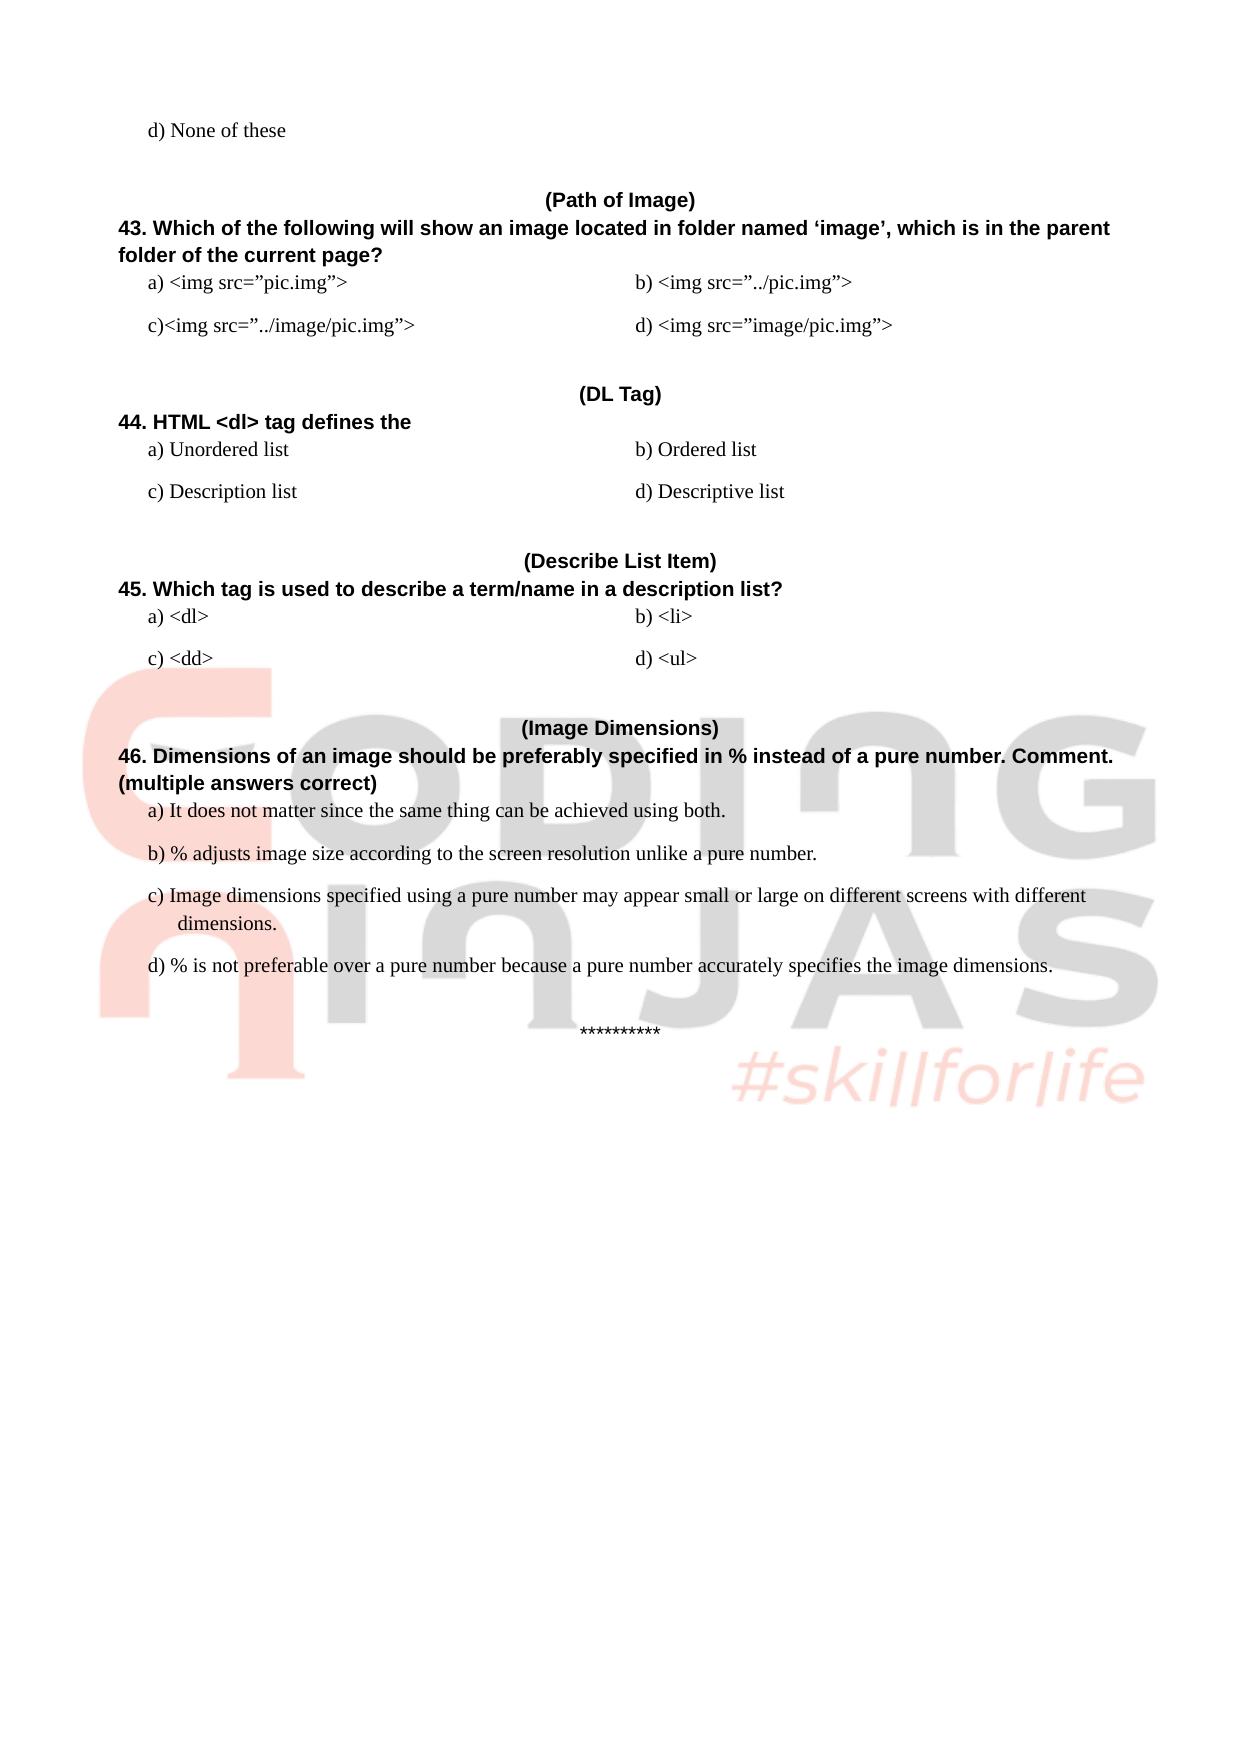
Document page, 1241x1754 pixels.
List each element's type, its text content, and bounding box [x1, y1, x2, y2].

text a) <img src=”pic.img”> b) <img src=”../pic.img”> [148, 270, 1122, 294]
text c)<img src=”../image/pic.img”> d) <img src=”image/pic.img”> [148, 312, 1122, 337]
text (Path of Image) [118, 188, 1122, 212]
text ********** [118, 1022, 1122, 1046]
text b) % adjusts image size according to the screen resolution unlike a pure number. [148, 841, 1122, 865]
text c) Description list d) Descriptive list [148, 479, 1122, 503]
text 43. Which of the following will show an image located in folder named ‘image’, which is in the parent folder of the current page? [118, 215, 1122, 267]
text 44. HTML <dl> tag defines the [118, 410, 1122, 434]
text a) Unordered list b) Ordered list [148, 437, 1122, 461]
text a) <dl> b) <li> [148, 604, 1122, 628]
text (Describe List Item) [118, 549, 1122, 573]
text c) <dd> d) <ul> [148, 646, 1122, 670]
text a) It does not matter since the same thing can be achieved using both. [148, 798, 1122, 822]
text d) % is not preferable over a pure number because a pure number accurately specifies the image dimensions. [148, 953, 1122, 977]
text 46. Dimensions of an image should be preferably specified in % instead of a pure number. Comment. (multiple answers correct) [118, 743, 1122, 795]
text 45. Which tag is used to describe a term/name in a description list? [118, 577, 1122, 601]
text (Image Dimensions) [118, 716, 1122, 740]
text (DL Tag) [118, 382, 1122, 406]
text d) None of these [148, 118, 1122, 142]
text c) Image dimensions specified using a pure number may appear small or large on different screens with different dimensions. [148, 883, 1122, 934]
